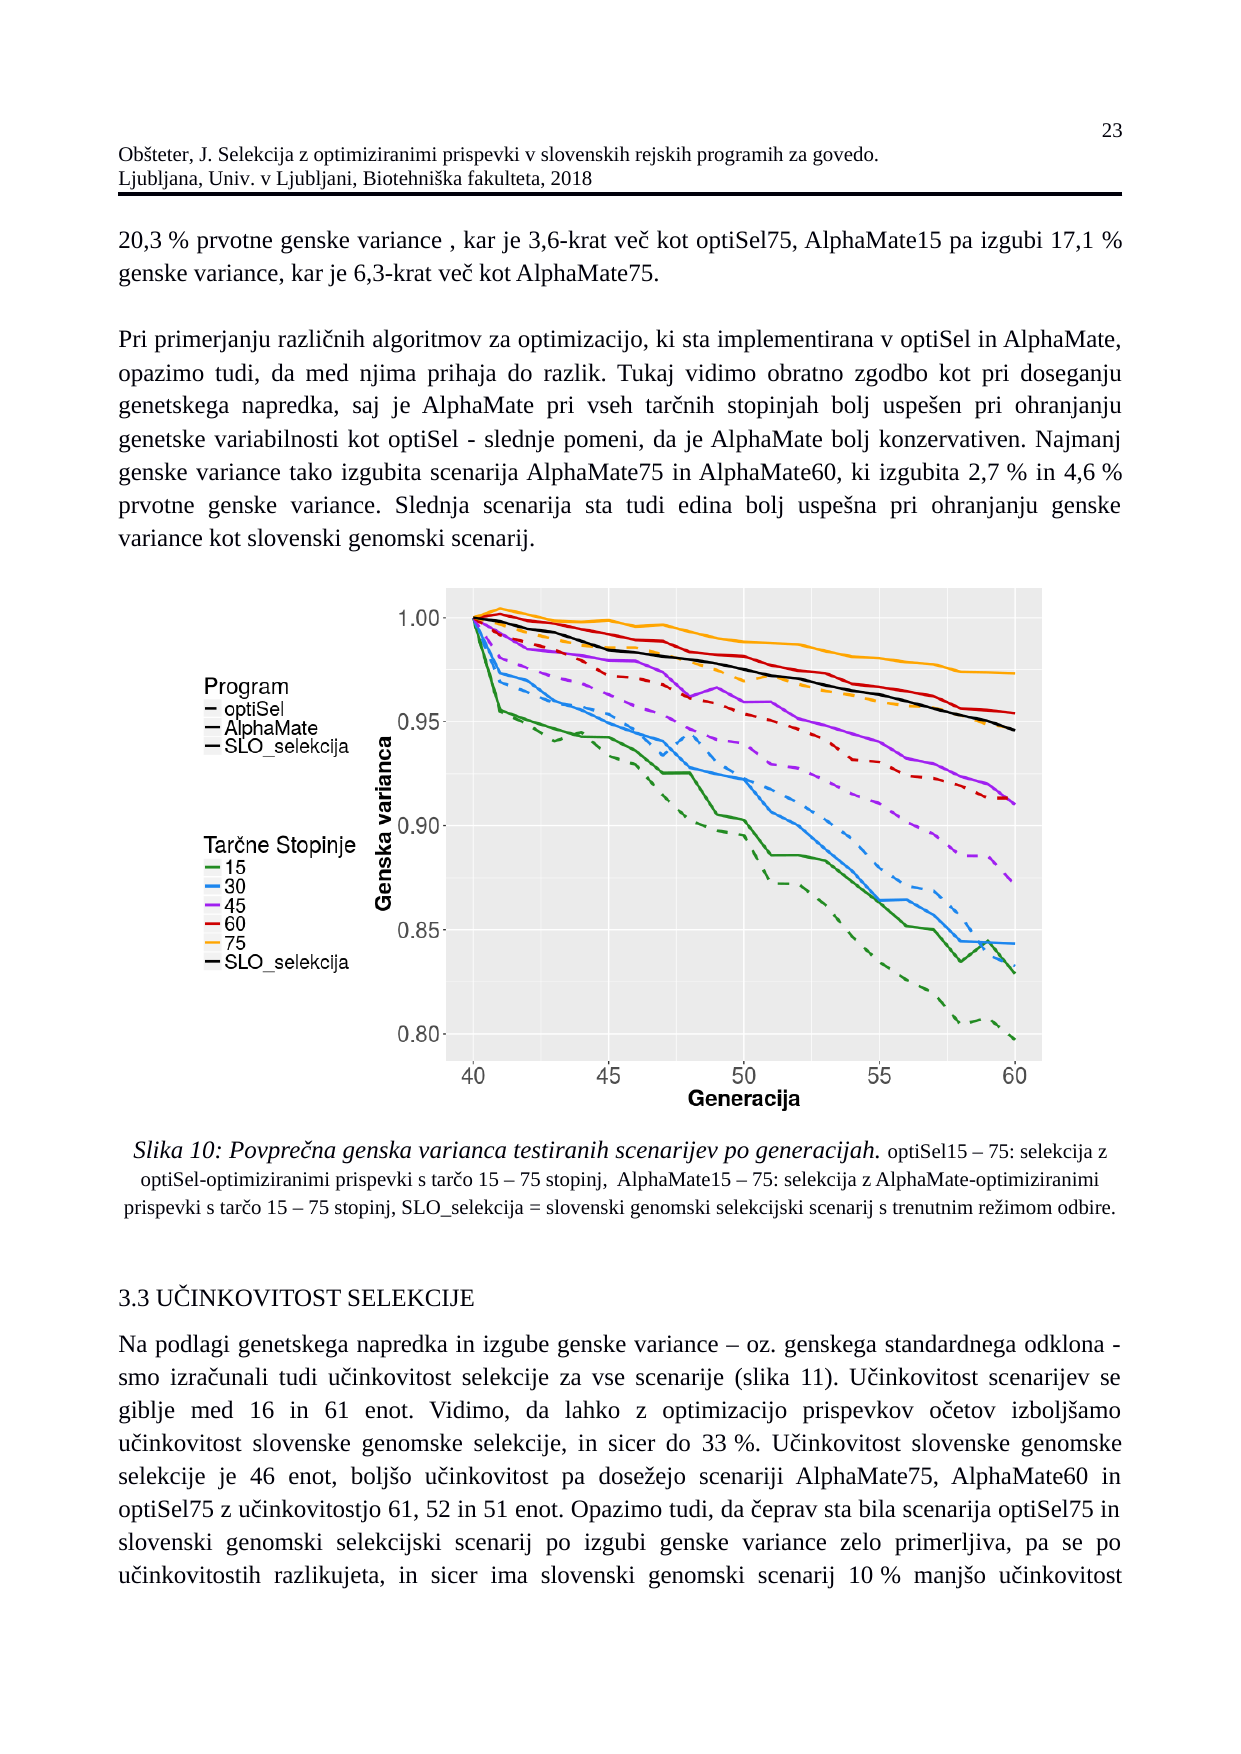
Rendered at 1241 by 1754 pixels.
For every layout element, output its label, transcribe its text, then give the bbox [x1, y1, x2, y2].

text Pri primerjanju različnih algoritmov za optimizacijo, ki sta implementirana v optiSel in AlphaMate, opazimo tudi, da med njima prihaja do razlik. Tukaj vidimo obratno zgodbo kot pri doseganju genetskega napredka, saj je AlphaMate pri vseh tarčnih stopinjah bolj uspešen pri ohranjanju genetske variabilnosti kot optiSel - slednje pomeni, da je AlphaMate bolj konzervativen. Najmanj genske variance tako izgubita scenarija AlphaMate75 in AlphaMate60, ki izgubita 2,7 % in 4,6 % prvotne genske variance. Slednja scenarija sta tudi edina bolj uspešna pri ohranjanju genske variance kot slovenski genomski scenarij. [118, 324, 1122, 551]
text 20,3 % prvotne genske variance , kar je 3,6-krat več kot optiSel75, AlphaMate15 pa izgubi 17,1 % genske variance, kar je 6,3-krat več kot AlphaMate75. [118, 226, 1122, 287]
picture [194, 588, 1046, 1114]
text Na podlagi genetskega napredka in izgube genske variance – oz. genskega standardnega odklona - smo izračunali tudi učinkovitost selekcije za vse scenarije (slika 11). Učinkovitost scenarijev se giblje med 16 in 61 enot. Vidimo, da lahko z optimizacijo prispevkov očetov izboljšamo učinkovitost slovenske genomske selekcije, in sicer do 33 %. Učinkovitost slovenske genomske selekcije je 46 enot, boljšo učinkovitost pa dosežejo scenariji AlphaMate75, AlphaMate60 in optiSel75 z učinkovitostjo 61, 52 in 51 enot. Opazimo tudi, da čeprav sta bila scenarija optiSel75 in slovenski genomski selekcijski scenarij po izgubi genske variance zelo primerljiva, pa se po učinkovitostih razlikujeta, in sicer ima slovenski genomski scenarij 10 % manjšo učinkovitost [118, 1329, 1122, 1589]
text Slika 10: Povprečna genska varianca testiranih scenarijev po generacijah. optiSel15 – 75: selekcija z optiSel-optimiziranimi prispevki s tarčo 15 – 75 stopinj, AlphaMate15 – 75: selekcija z AlphaMate-optimiziranimi prispevki s tarčo 15 – 75 stopinj, SLO_selekcija = slovenski genomski selekcijski scenarij s trenutnim režimom odbire. [118, 601, 1122, 1219]
subtitle 3.3 UČINKOVITOST SELEKCIJE [118, 1283, 1122, 1312]
